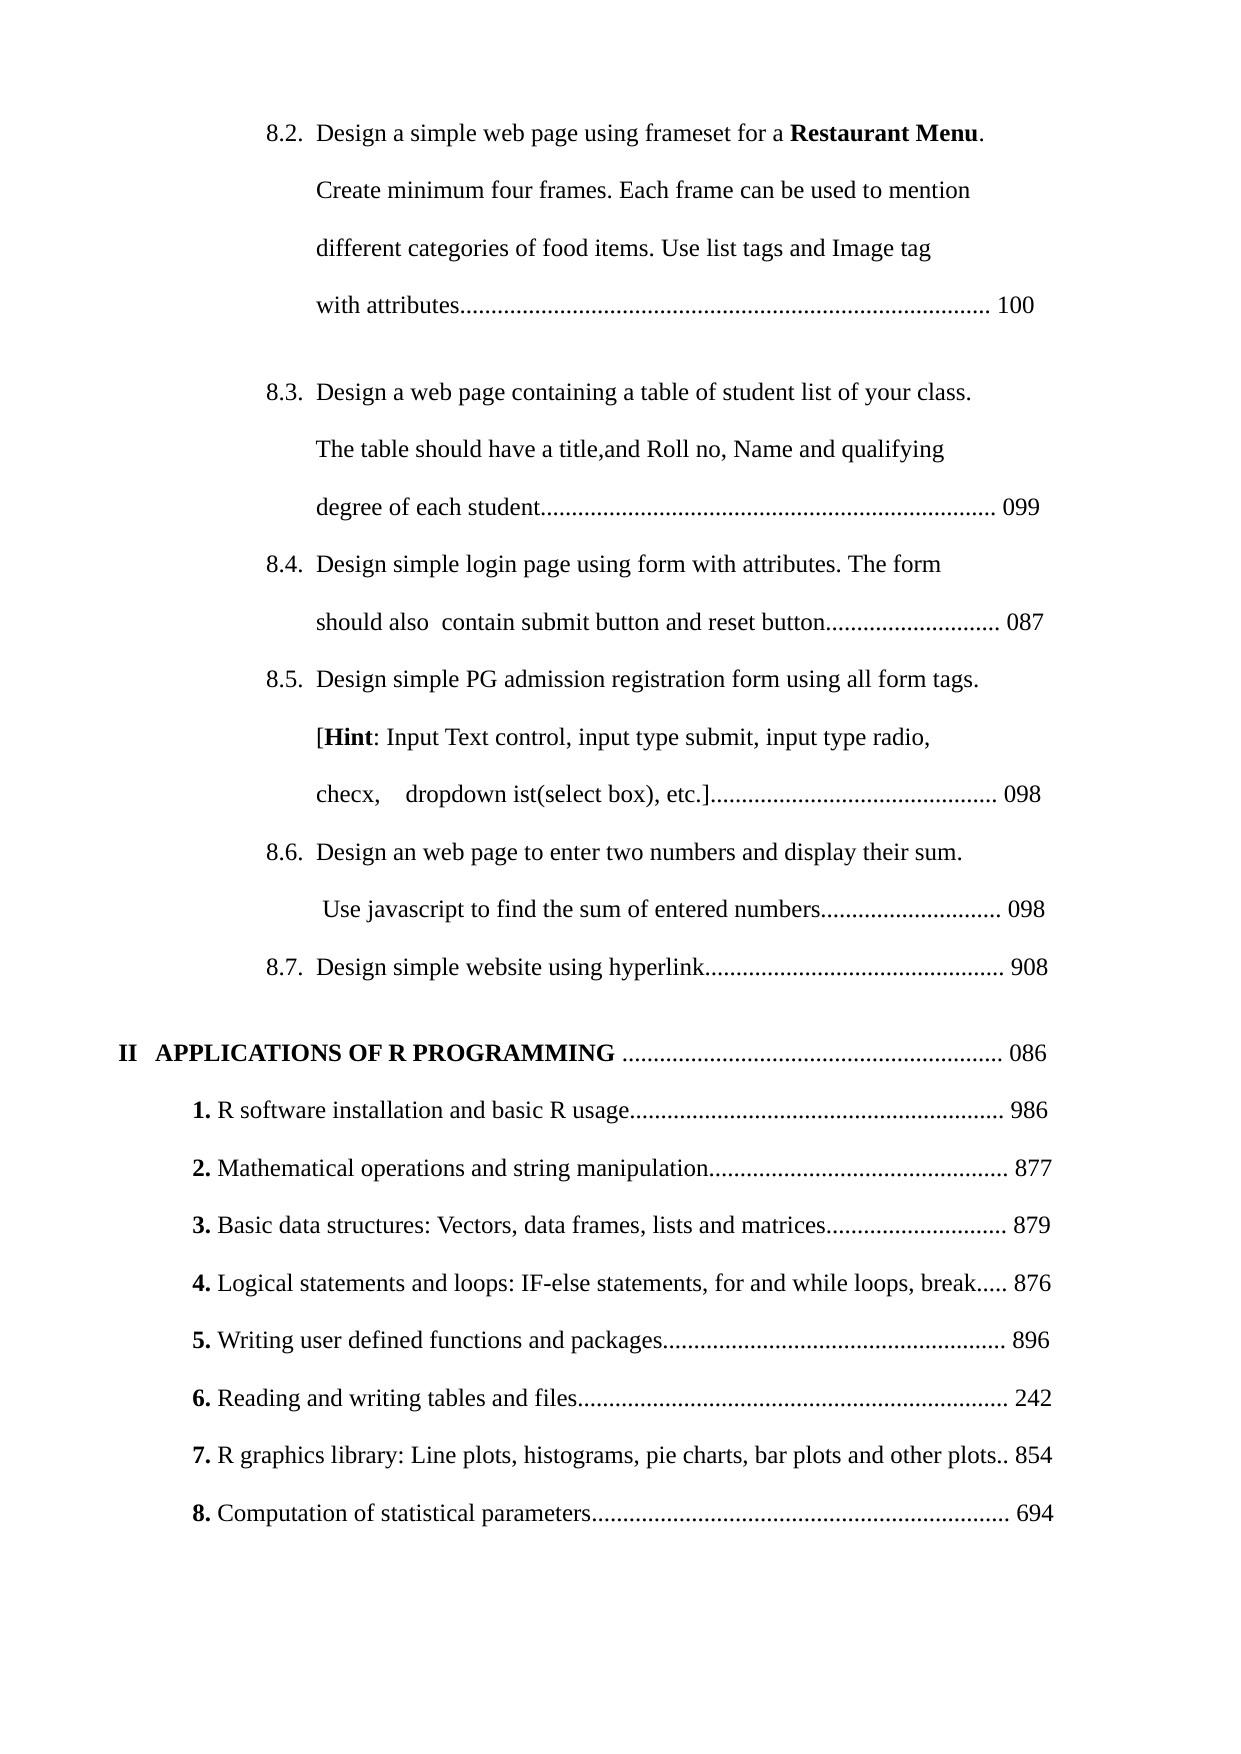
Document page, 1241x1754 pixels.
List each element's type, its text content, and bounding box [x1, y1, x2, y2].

text 4. Logical statements and loops: IF-else statements, for and while loops, break..... 876 [118, 1268, 1122, 1297]
text different categories of food items. Use list tags and Image tag [118, 233, 1122, 262]
text 3. Basic data structures: Vectors, data frames, lists and matrices............................. 879 [118, 1211, 1122, 1239]
text 8.3. Design a web page containing a table of student list of your class. [118, 377, 1122, 406]
text checx, dropdown ist(select box), etc.].............................................. 098 [118, 779, 1122, 808]
text Use javascript to find the sum of entered numbers............................. 098 [118, 894, 1122, 923]
text The table should have a title,and Roll no, Name and qualifying [118, 434, 1122, 463]
text 8.6. Design an web page to enter two numbers and display their sum. [118, 837, 1122, 866]
text 5. Writing user defined functions and packages....................................................... 896 [118, 1326, 1122, 1354]
text 8.7. Design simple website using hyperlink................................................ 908 [118, 952, 1122, 981]
text 2. Mathematical operations and string manipulation................................................ 877 [118, 1153, 1122, 1182]
text Create minimum four frames. Each frame can be used to mention [118, 176, 1122, 204]
text 7. R graphics library: Line plots, histograms, pie charts, bar plots and other plots.. 854 [118, 1441, 1122, 1469]
text with attributes..................................................................................... 100 [118, 291, 1122, 319]
text 1. R software installation and basic R usage............................................................ 986 [118, 1096, 1122, 1124]
text 8.4. Design simple login page using form with attributes. The form [118, 549, 1122, 578]
text 8.5. Design simple PG admission registration form using all form tags. [118, 664, 1122, 693]
text [Hint: Input Text control, input type submit, input type radio, [118, 722, 1122, 751]
text 6. Reading and writing tables and files..................................................................... 242 [118, 1383, 1122, 1412]
text 8.2. Design a simple web page using frameset for a Restaurant Menu. [118, 118, 1122, 147]
text II APPLICATIONS OF R PROGRAMMING ............................................................. 086 [118, 1038, 1122, 1067]
text degree of each student......................................................................... 099 [118, 492, 1122, 521]
text 8. Computation of statistical parameters................................................................... 694 [118, 1498, 1122, 1527]
text should also contain submit button and reset button............................ 087 [118, 607, 1122, 636]
